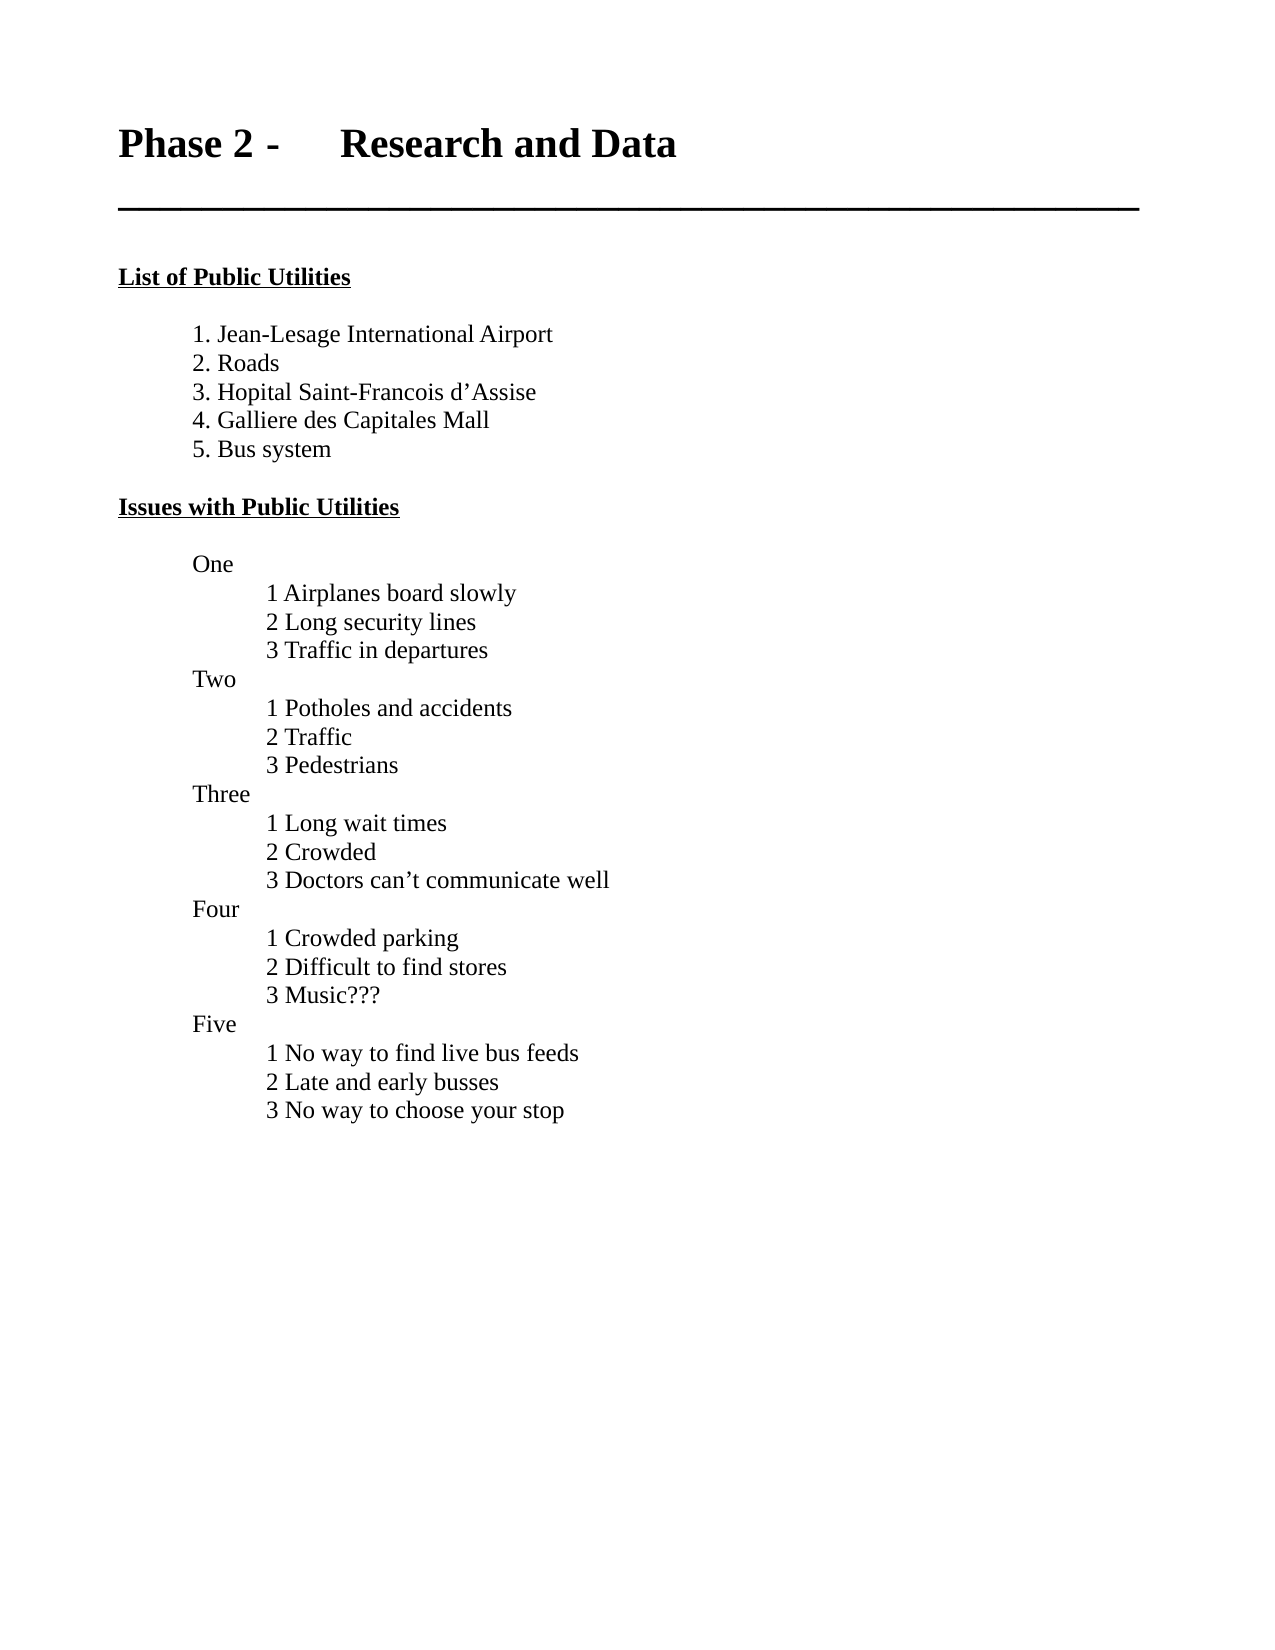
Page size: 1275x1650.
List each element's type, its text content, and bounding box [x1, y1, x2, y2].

text One [118, 549, 1157, 578]
text 2 Difficult to find stores [118, 952, 1157, 981]
text 2 Crowded [118, 837, 1157, 866]
text Two [118, 664, 1157, 693]
text 2 Long security lines [118, 607, 1157, 636]
text 5. Bus system [118, 434, 1157, 463]
text 1 Crowded parking [118, 923, 1157, 952]
text 2 Late and early busses [118, 1067, 1157, 1096]
text 3 Traffic in departures [118, 636, 1157, 664]
text 1 Long wait times [118, 808, 1157, 837]
text 3 No way to choose your stop [118, 1096, 1157, 1124]
text 1 Airplanes board slowly [118, 578, 1157, 607]
text 3 Pedestrians [118, 751, 1157, 779]
text 1. Jean-Lesage International Airport [118, 319, 1157, 348]
text 3 Music??? [118, 981, 1157, 1009]
text List of Public Utilities [118, 262, 1157, 291]
text 1 No way to find live bus feeds [118, 1038, 1157, 1067]
text _________________________________________________ [118, 166, 1157, 214]
text Five [118, 1009, 1157, 1038]
text 2. Roads [118, 348, 1157, 377]
text 4. Galliere des Capitales Mall [118, 406, 1157, 434]
text Three [118, 779, 1157, 808]
text 3 Doctors can’t communicate well [118, 866, 1157, 894]
text 3. Hopital Saint-Francois d’Assise [118, 377, 1157, 406]
text Issues with Public Utilities [118, 492, 1157, 521]
text 2 Traffic [118, 722, 1157, 751]
text Phase 2 - Research and Data [118, 118, 1157, 166]
text 1 Potholes and accidents [118, 693, 1157, 722]
text Four [118, 894, 1157, 923]
